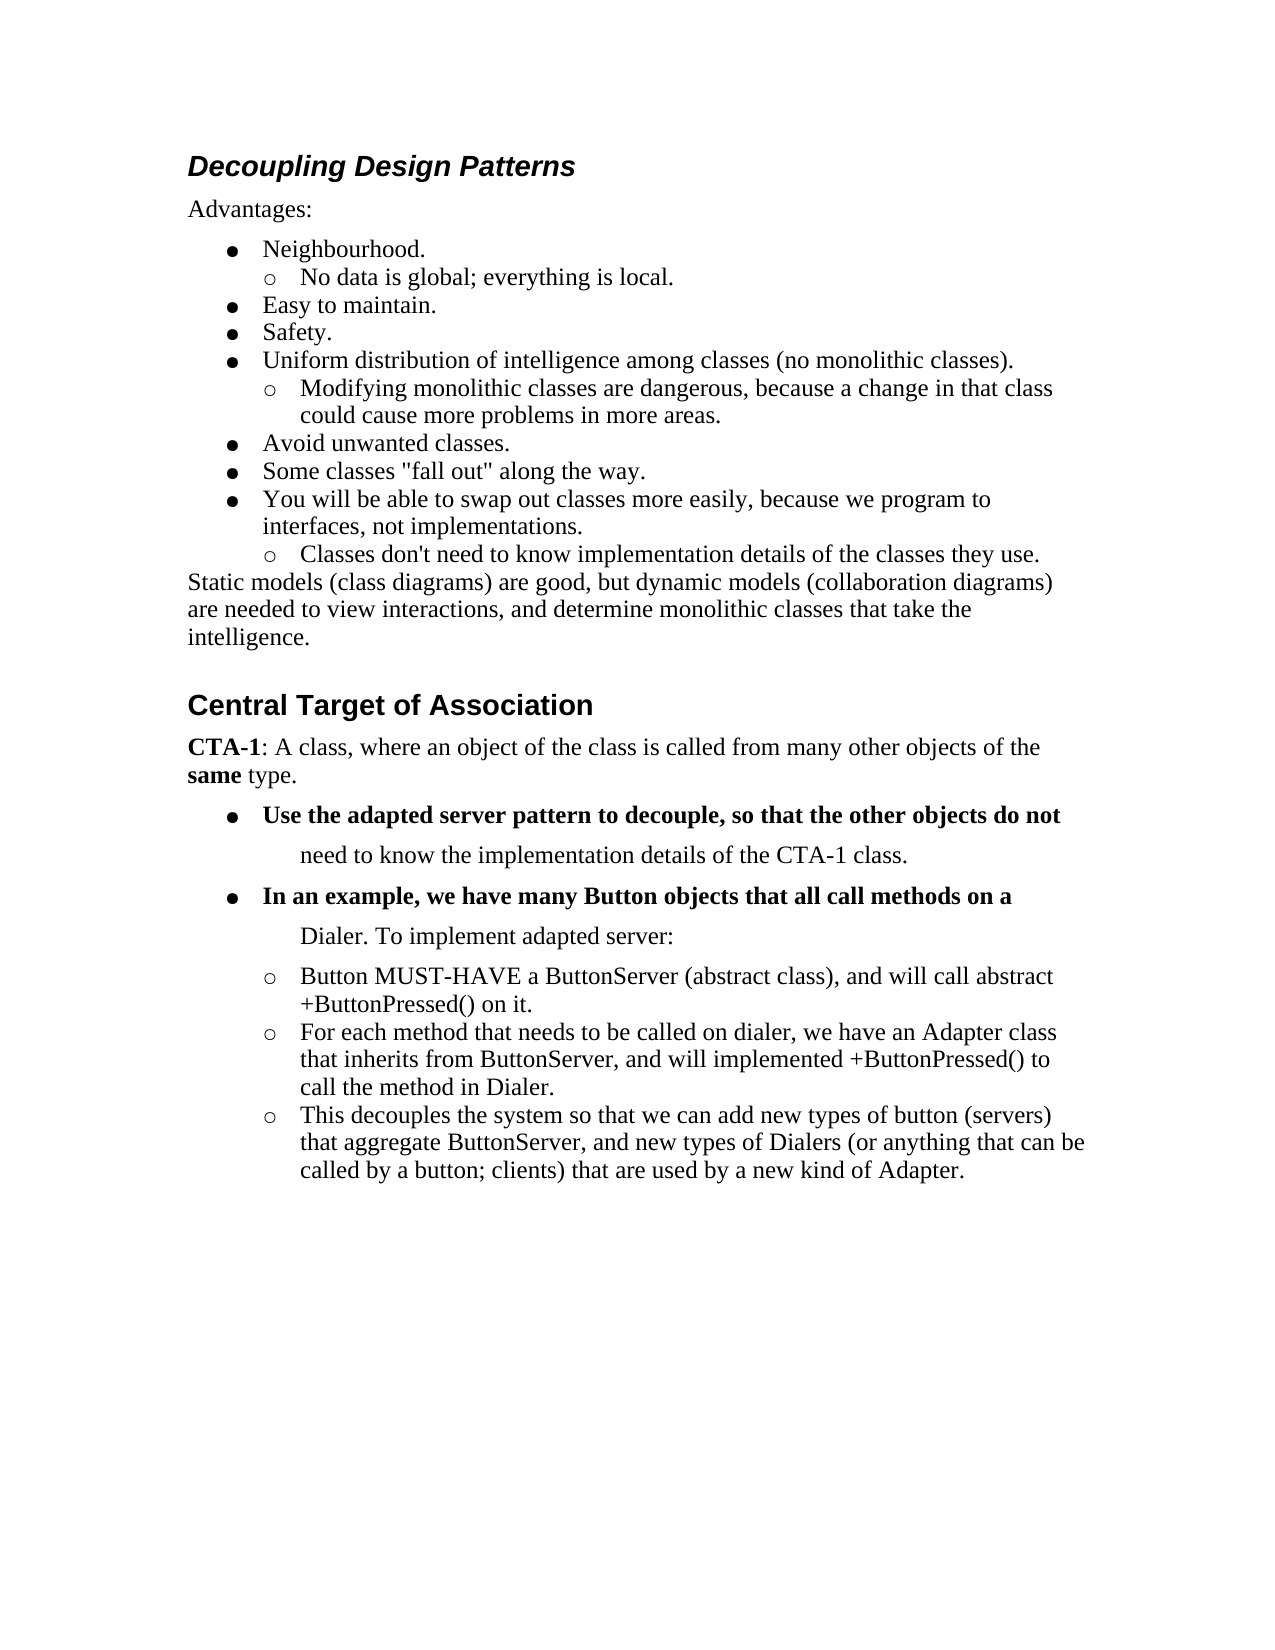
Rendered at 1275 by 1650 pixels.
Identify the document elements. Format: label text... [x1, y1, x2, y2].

text Static models (class diagrams) are good, but dynamic models (collaboration diagrams) are needed to view interactions, and determine monolithic classes that take the intelligence. [187, 568, 1087, 651]
list For each method that needs to be called on dialer, we have an Adapter class that inherits from ButtonServer, and will implemented +ButtonPressed() to call the method in Dialer. [262, 1018, 1087, 1101]
list Classes don't need to know implementation details of the classes they use. [262, 540, 1087, 568]
list Some classes "fall out" along the way. [225, 457, 1087, 485]
text Advantages: [187, 195, 1087, 223]
subtitle Central Target of Association [187, 688, 1087, 721]
list Dialer. To implement adapted server: [262, 922, 1087, 950]
list In an example, we have many Button objects that all call methods on a [225, 882, 1087, 909]
list need to know the implementation details of the CTA-1 class. [262, 842, 1087, 869]
list Use the adapted server pattern to decouple, so that the other objects do not [225, 801, 1087, 829]
list Neighbourhood. [225, 235, 1087, 263]
subtitle Decoupling Design Patterns [187, 150, 1087, 183]
text CTA-1: A class, where an object of the class is called from many other objects of the same type. [187, 733, 1087, 789]
list Modifying monolithic classes are dangerous, because a change in that class could cause more problems in more areas. [262, 374, 1087, 429]
list You will be able to swap out classes more easily, because we program to interfaces, not implementations. [225, 485, 1087, 540]
list This decouples the system so that we can add new types of button (servers) that aggregate ButtonServer, and new types of Dialers (or anything that can be called by a button; clients) that are used by a new kind of Adapter. [262, 1101, 1087, 1184]
list Safety. [225, 318, 1087, 346]
list Avoid unwanted classes. [225, 429, 1087, 457]
list No data is global; everything is local. [262, 263, 1087, 291]
list Uniform distribution of intelligence among classes (no monolithic classes). [225, 346, 1087, 374]
list Button MUST-HAVE a ButtonServer (abstract class), and will call abstract +ButtonPressed() on it. [262, 962, 1087, 1018]
list Easy to maintain. [225, 291, 1087, 318]
